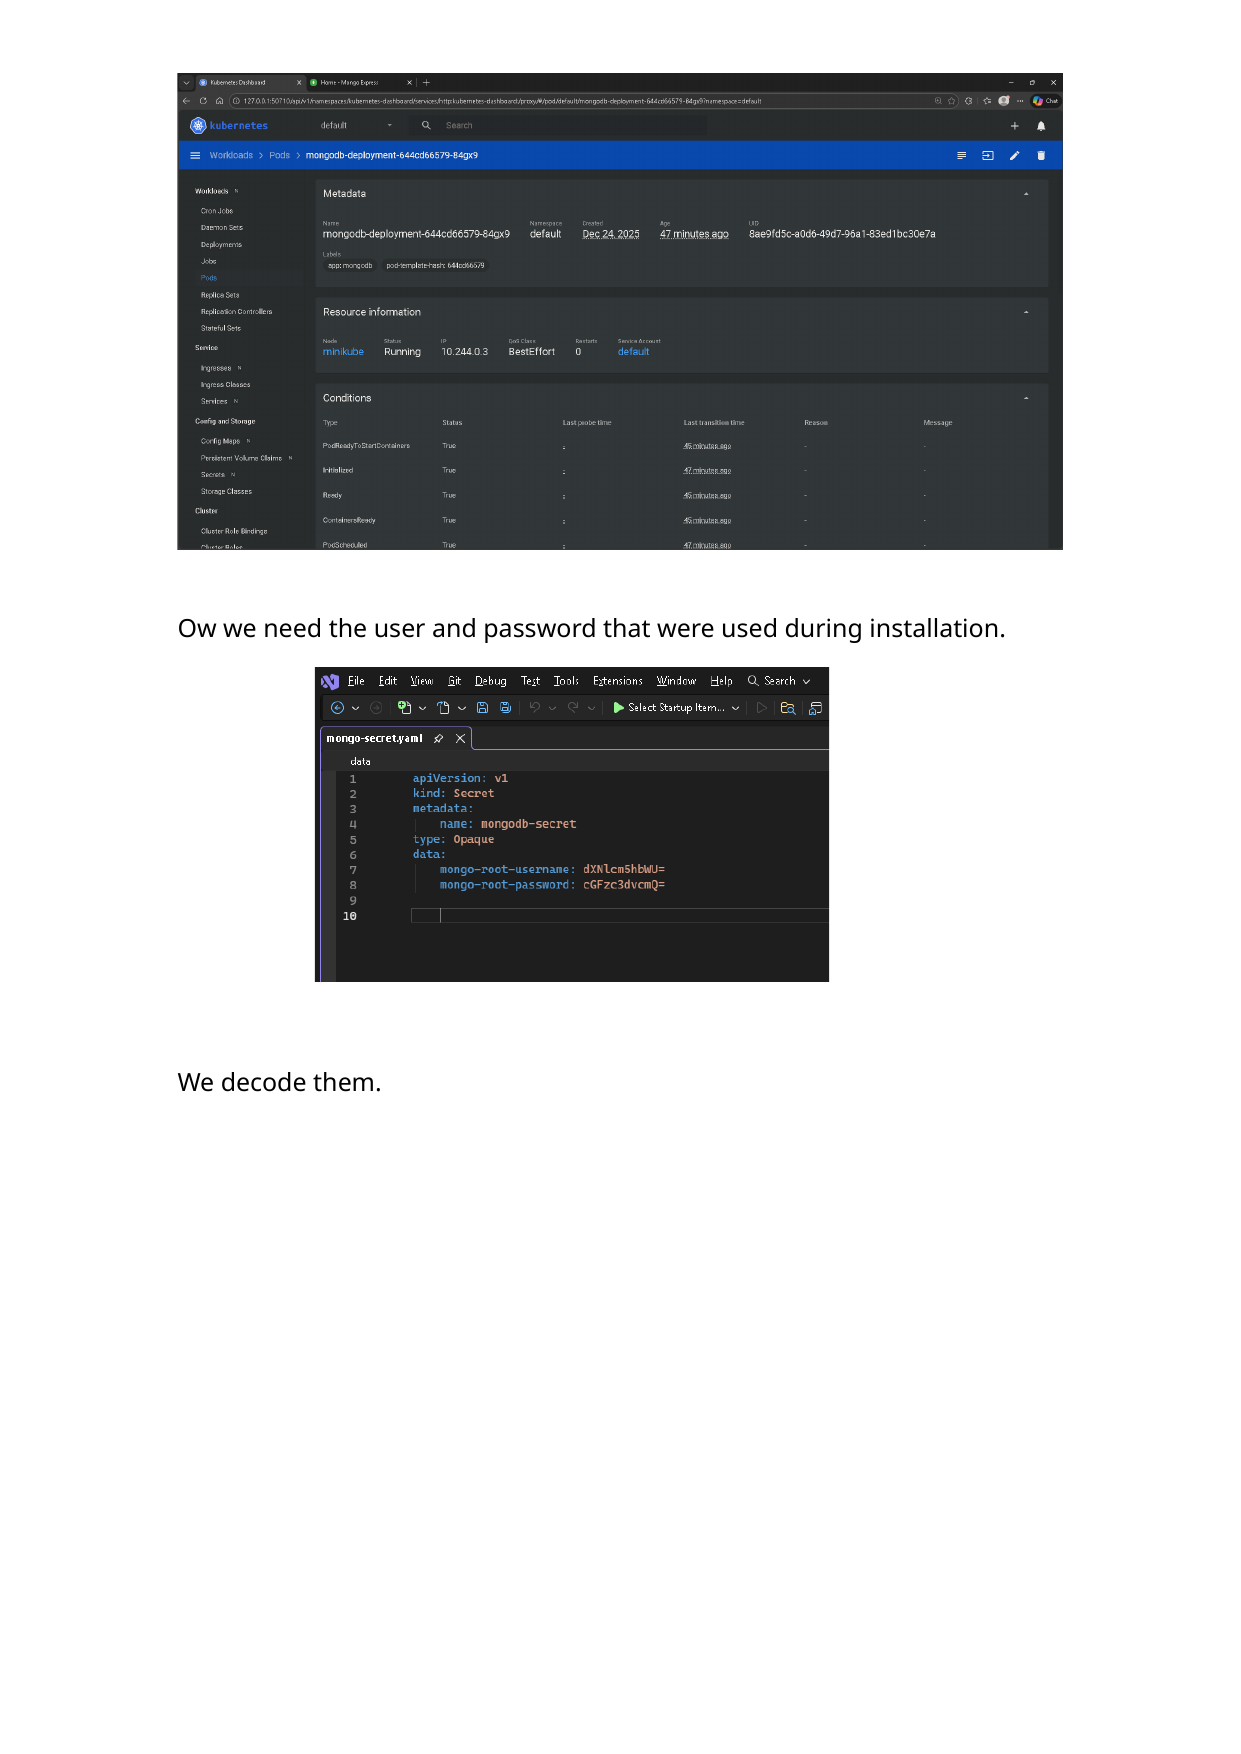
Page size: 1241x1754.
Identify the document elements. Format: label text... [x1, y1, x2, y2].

text Ow we need the user and password that were used during installation. [177, 611, 1063, 645]
picture [177, 73, 1063, 550]
picture [314, 667, 830, 982]
text We decode them. [177, 1064, 1063, 1098]
